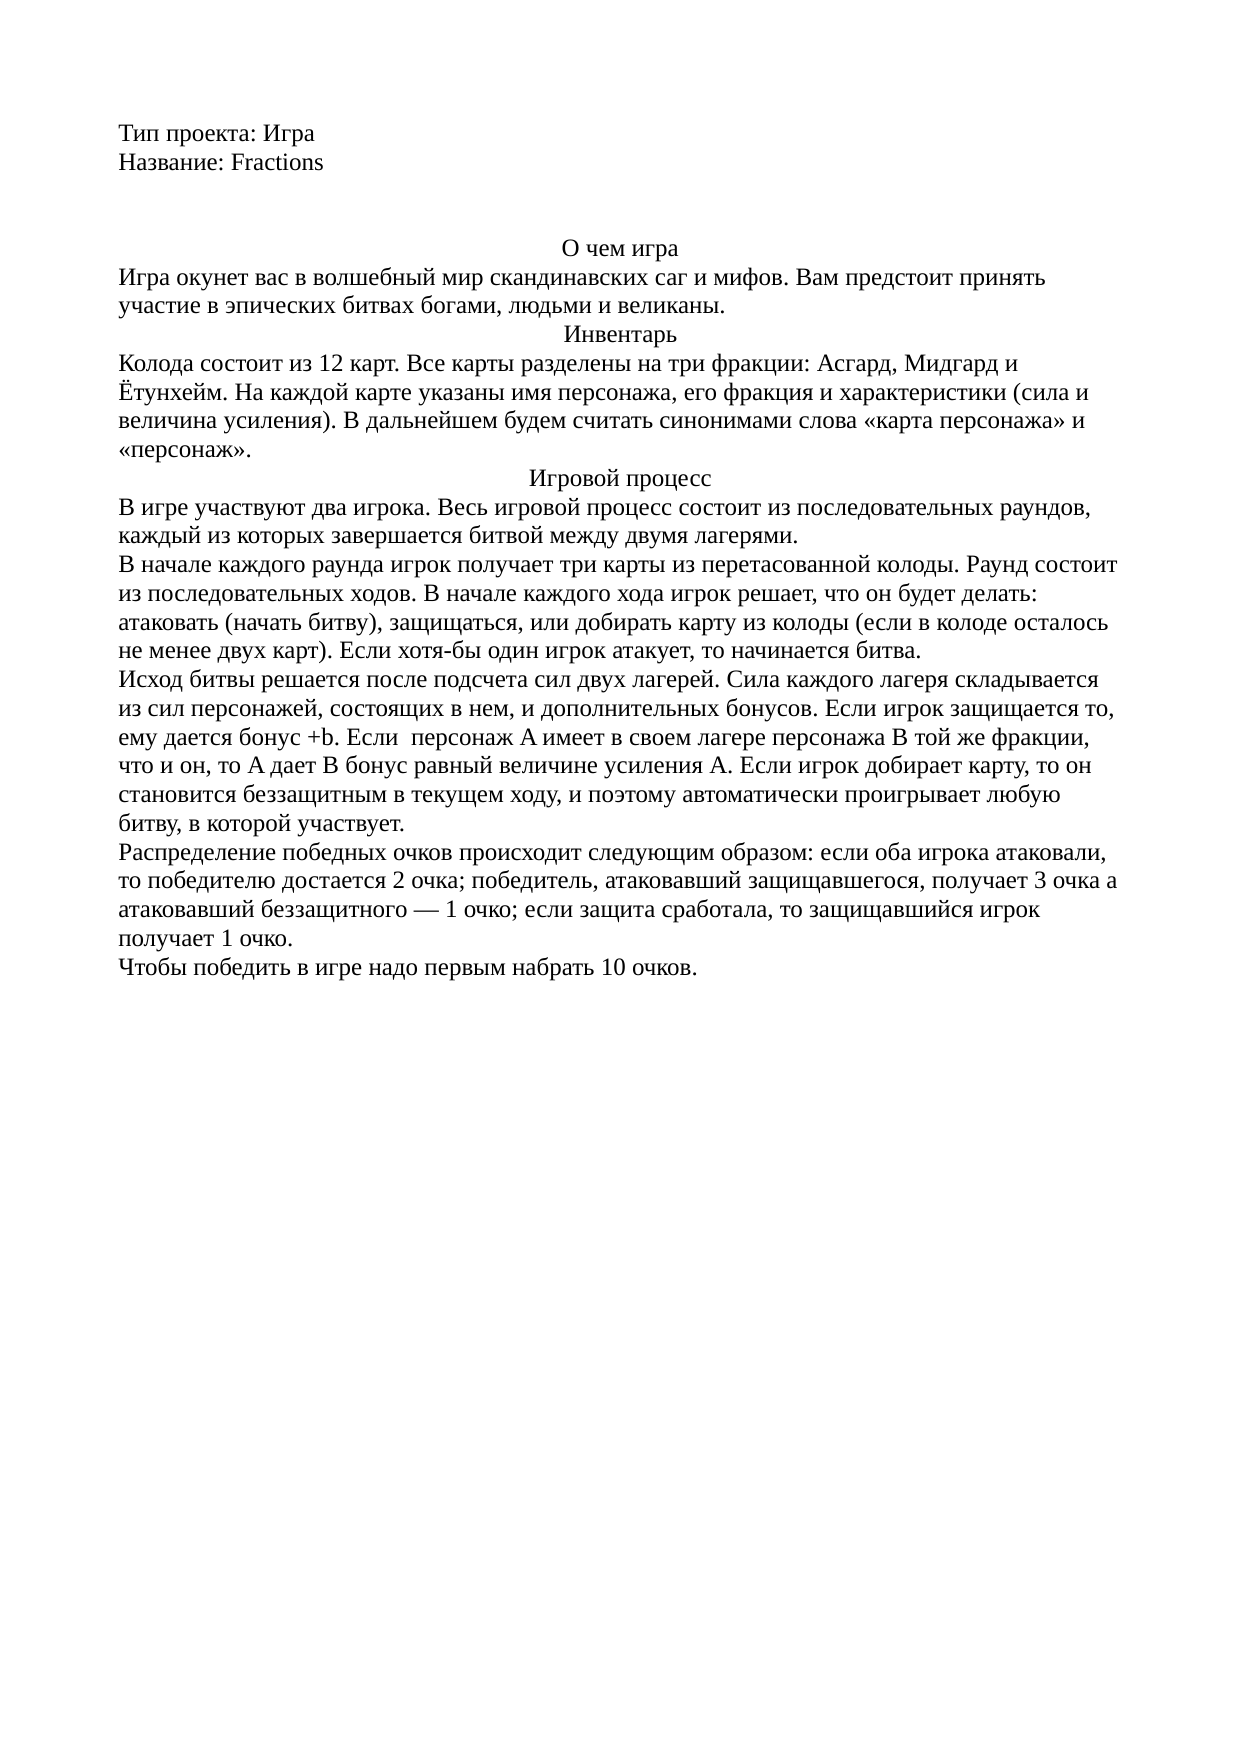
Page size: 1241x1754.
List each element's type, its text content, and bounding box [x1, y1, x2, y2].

text Чтобы победить в игре надо первым набрать 10 очков. [118, 952, 1122, 981]
text В начале каждого раунда игрок получает три карты из перетасованной колоды. Раунд состоит из последовательных ходов. В начале каждого хода игрок решает, что он будет делать: атаковать (начать битву), защищаться, или добирать карту из колоды (если в колоде осталось не менее двух карт). Если хотя-бы один игрок атакует, то начинается битва. [118, 549, 1122, 664]
text Инвентарь [118, 319, 1122, 348]
text Игровой процесс [118, 463, 1122, 492]
text Название: Fractions [118, 147, 1122, 176]
text О чем игра [118, 233, 1122, 262]
text В игре участвуют два игрока. Весь игровой процесс состоит из последовательных раундов, каждый из которых завершается битвой между двумя лагерями. [118, 492, 1122, 549]
text Распределение победных очков происходит следующим образом: если оба игрока атаковали, то победителю достается 2 очка; победитель, атаковавший защищавшегося, получает 3 очка а атаковавший беззащитного — 1 очко; если защита сработала, то защищавшийся игрок получает 1 очко. [118, 837, 1122, 952]
text Тип проекта: Игра [118, 118, 1122, 147]
text Игра окунет вас в волшебный мир скандинавских саг и мифов. Вам предстоит принять участие в эпических битвах богами, людьми и великаны. [118, 262, 1122, 319]
text Колода состоит из 12 карт. Все карты разделены на три фракции: Асгард, Мидгард и Ётунхейм. На каждой карте указаны имя персонажа, его фракция и характеристики (сила и величина усиления). В дальнейшем будем считать синонимами слова «карта персонажа» и «персонаж». [118, 348, 1122, 463]
text Исход битвы решается после подсчета сил двух лагерей. Сила каждого лагеря складывается из сил персонажей, состоящих в нем, и дополнительных бонусов. Если игрок защищается то, ему дается бонус +b. Если персонаж A имеет в своем лагере персонажа B той же фракции, что и он, то A дает B бонус равный величине усиления A. Если игрок добирает карту, то он становится беззащитным в текущем ходу, и поэтому автоматически проигрывает любую битву, в которой участвует. [118, 664, 1122, 837]
